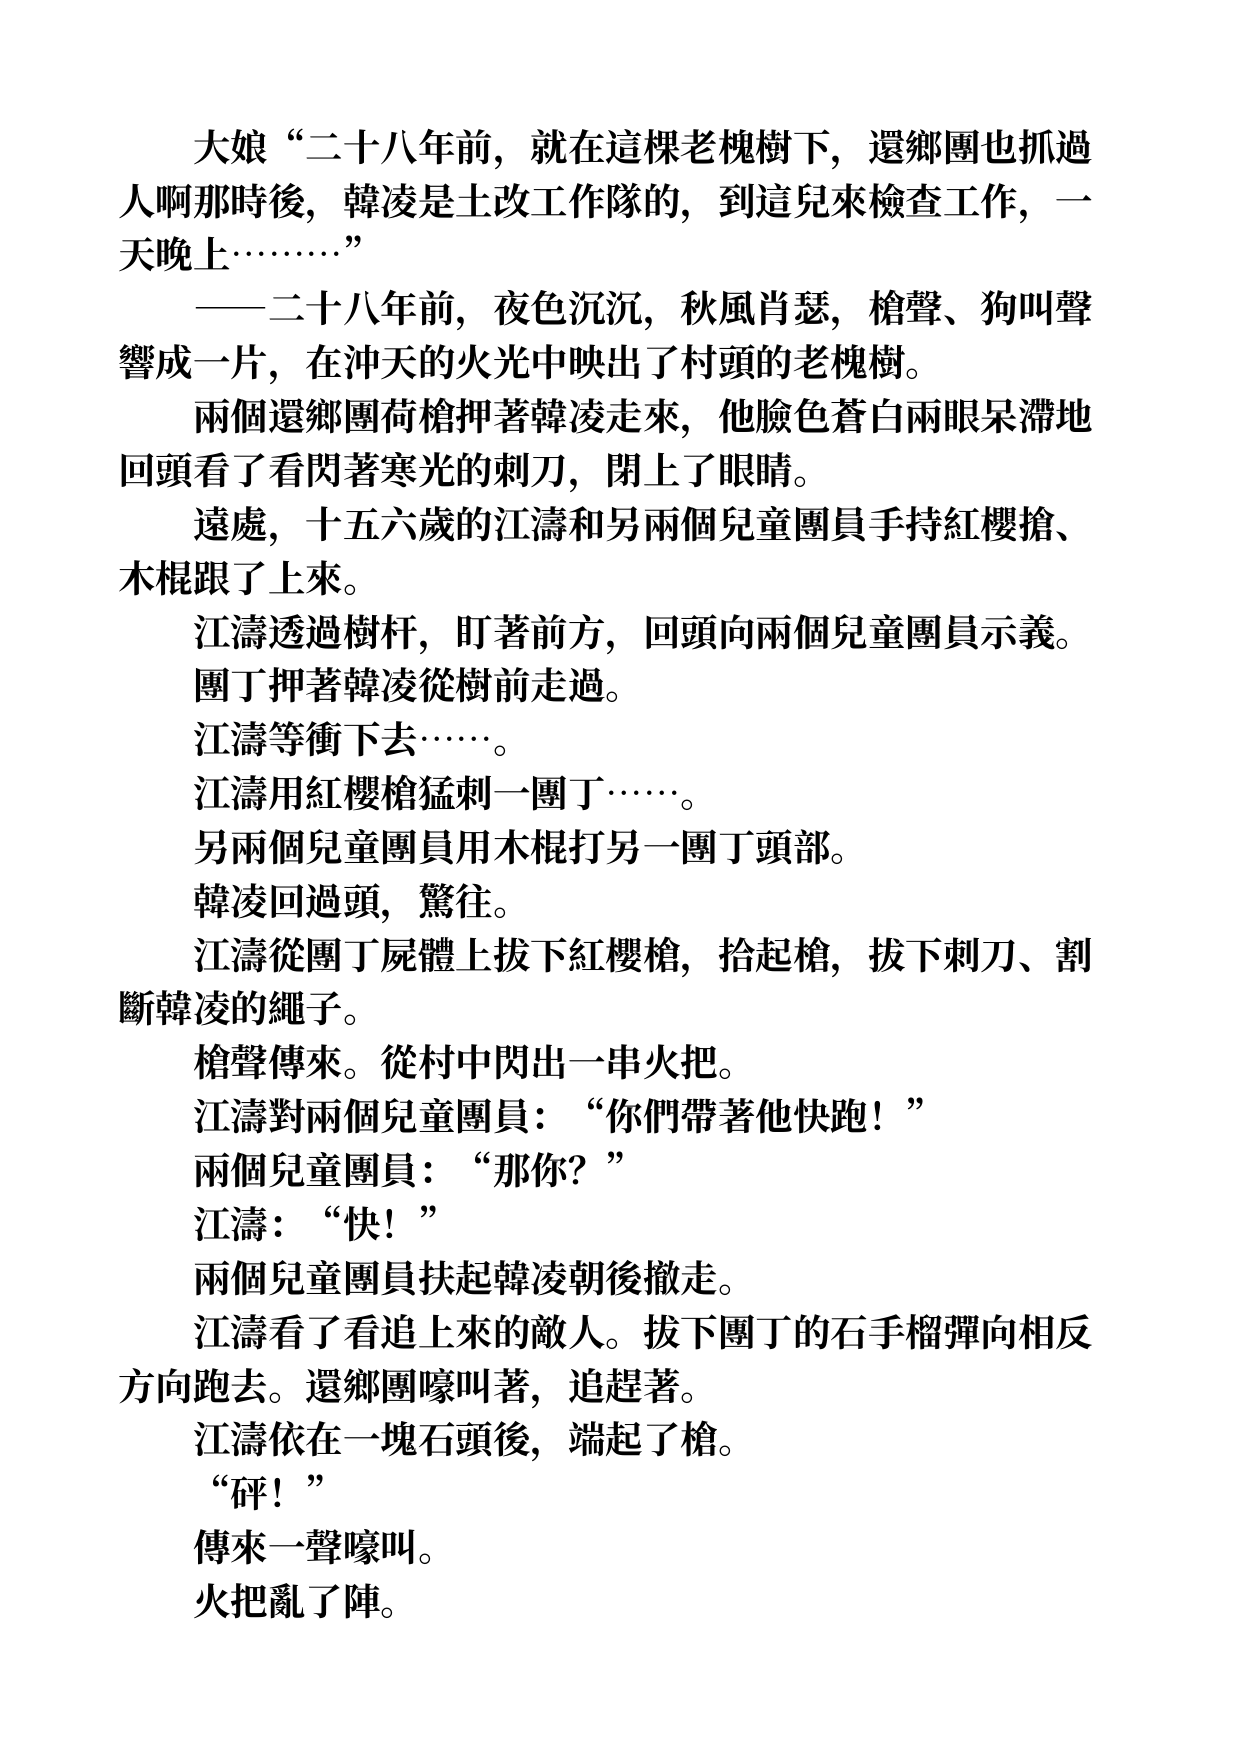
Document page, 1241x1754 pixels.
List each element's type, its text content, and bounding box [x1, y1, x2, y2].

text 兩個兒童團員：“那你？” [118, 1141, 1122, 1195]
text ——二十八年前，夜色沉沉，秋風肖瑟，槍聲、狗叫聲響成一片，在沖天的火光中映出了村頭的老槐樹。 [118, 280, 1122, 387]
text 江濤：“快！” [118, 1195, 1122, 1249]
text 江濤等衝下去……。 [118, 711, 1122, 764]
text 江濤透過樹杆，盯著前方，回頭向兩個兒童團員示義。 [118, 603, 1122, 657]
text 兩個兒童團員扶起韓凌朝後撤走。 [118, 1249, 1122, 1303]
text 團丁押著韓凌從樹前走過。 [118, 657, 1122, 711]
text 另兩個兒童團員用木棍打另一團丁頭部。 [118, 818, 1122, 872]
text 傳來一聲嚎叫。 [118, 1518, 1122, 1572]
text 江濤從團丁屍體上拔下紅櫻槍，拾起槍，拔下刺刀、割斷韓凌的繩子。 [118, 926, 1122, 1034]
text 兩個還鄉團荷槍押著韓凌走來，他臉色蒼白兩眼呆滯地回頭看了看閃著寒光的刺刀，閉上了眼睛。 [118, 387, 1122, 495]
text “砰！” [118, 1464, 1122, 1518]
text 槍聲傳來。從村中閃出一串火把。 [118, 1034, 1122, 1087]
text 江濤用紅櫻槍猛刺一團丁……。 [118, 764, 1122, 818]
text 江濤對兩個兒童團員：“你們帶著他快跑！” [118, 1087, 1122, 1141]
text 江濤依在一塊石頭後，端起了槍。 [118, 1411, 1122, 1464]
text 大娘“二十八年前，就在這棵老槐樹下，還鄉團也抓過人啊那時後，韓凌是土改工作隊的，到這兒來檢查工作，一天晚上………” [118, 118, 1122, 280]
text 遠處，十五六歲的江濤和另兩個兒童團員手持紅櫻搶、木棍跟了上來。 [118, 495, 1122, 603]
text 江濤看了看追上來的敵人。拔下團丁的石手榴彈向相反方向跑去。還鄉團嚎叫著，追趕著。 [118, 1303, 1122, 1411]
text 火把亂了陣。 [118, 1572, 1122, 1626]
text 韓凌回過頭，驚往。 [118, 872, 1122, 926]
